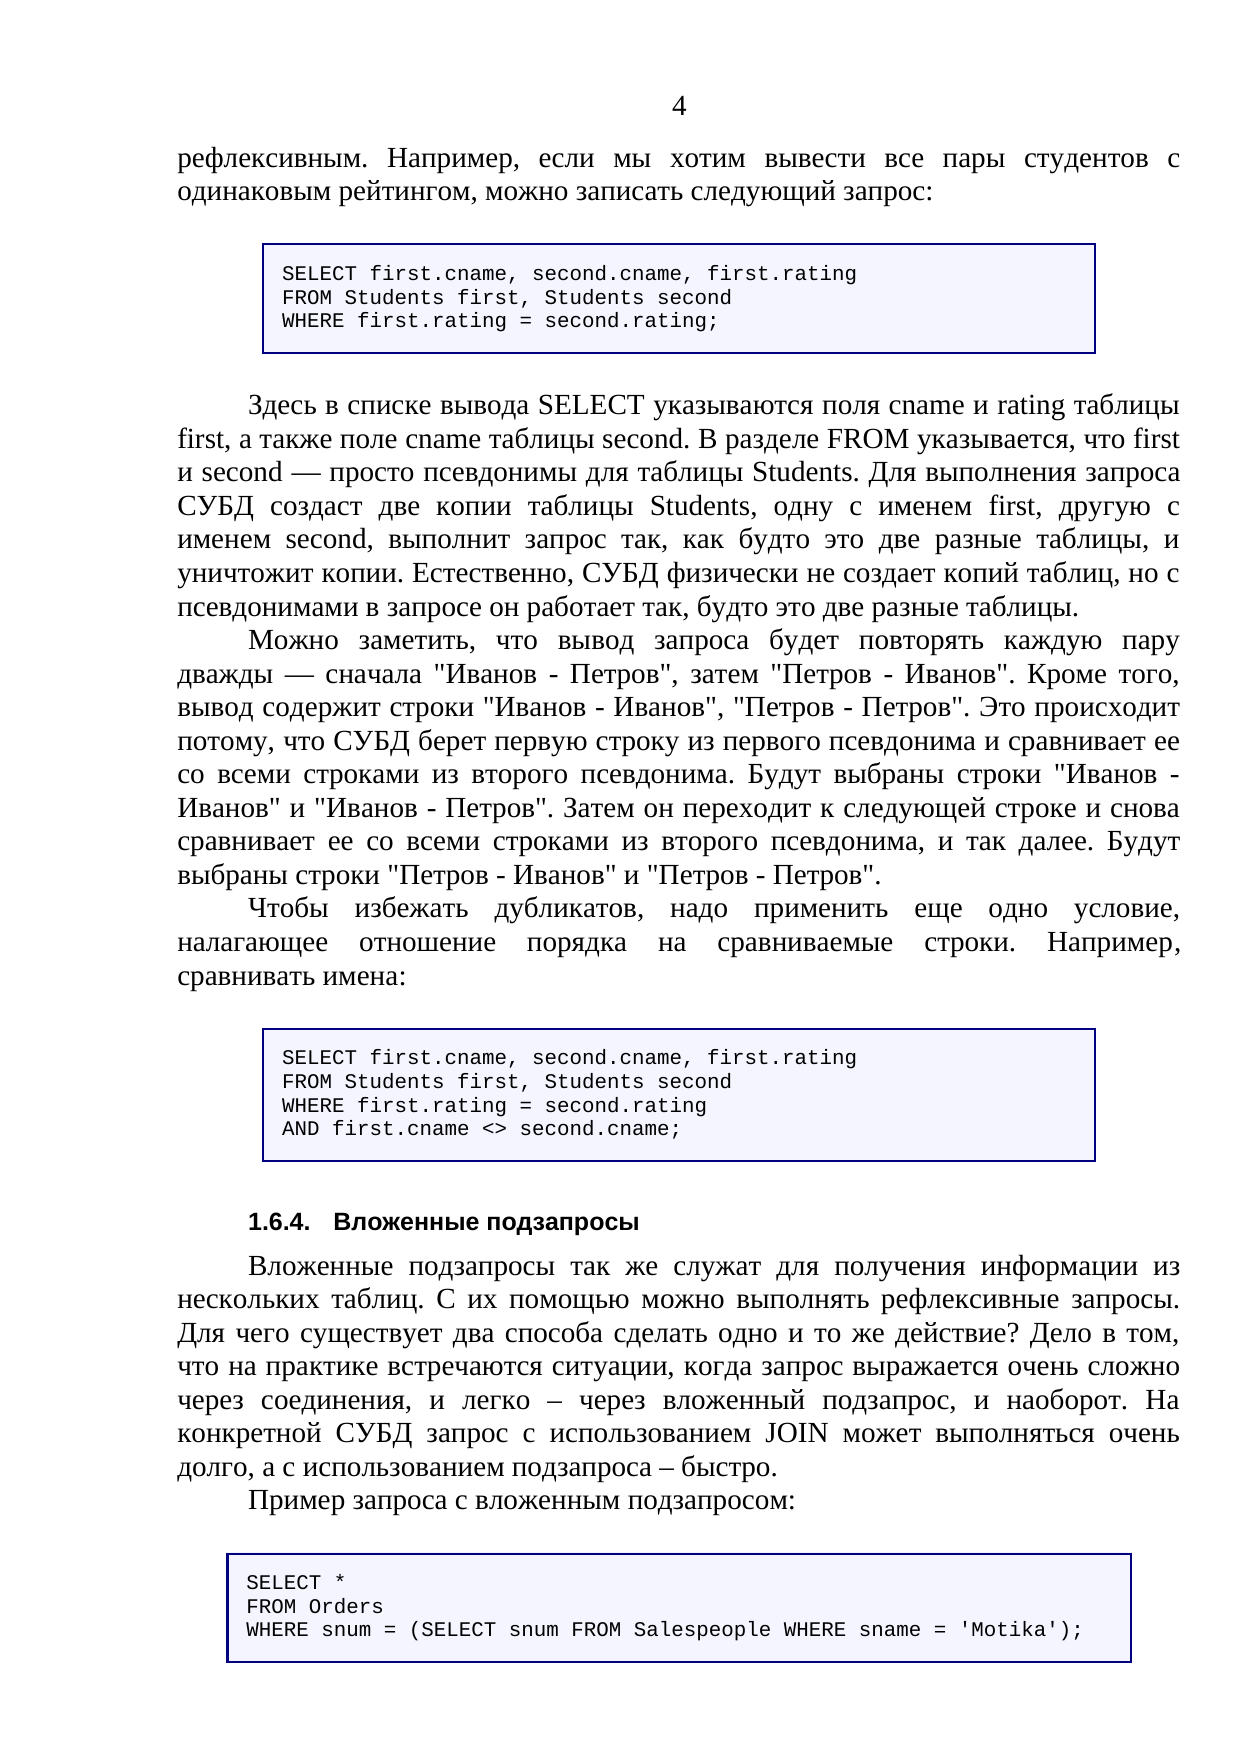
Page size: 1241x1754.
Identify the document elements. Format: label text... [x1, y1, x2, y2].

text Здесь в списке вывода SELECT указываются поля cname и rating таблицы first, а также поле cname таблицы second. В разделе FROM указывается, что first и second — просто псевдонимы для таблицы Students. Для выполнения запроса СУБД создаст две копии таблицы Students, одну с именем first, другую с именем second, выполнит запрос так, как будто это две разные таблицы, и уничтожит копии. Естественно, СУБД физически не создает копий таблиц, но с псевдонимами в запросе он работает так, будто это две разные таблицы. [177, 387, 1181, 622]
text Чтобы избежать дубликатов, надо применить еще одно условие, налагающее отношение порядка на сравниваемые строки. Например, сравнивать имена: [177, 891, 1181, 991]
text AND first.cname <> second.cname; [282, 1118, 1077, 1142]
text WHERE first.rating = second.rating; [282, 310, 1077, 334]
text Пример запроса с вложенным подзапросом: [177, 1482, 1181, 1516]
text рефлексивным. Например, если мы хотим вывести все пары студентов с одинаковым рейтингом, можно записать следующий запрос: [177, 140, 1181, 207]
text Вложенные подзапросы так же служат для получения информации из нескольких таблиц. С их помощью можно выполнять рефлексивные запросы. Для чего существует два способа сделать одно и то же действие? Дело в том, что на практике встречаются ситуации, когда запрос выражается очень сложно через соединения, и легко – через вложенный подзапрос, и наоборот. На конкретной СУБД запрос с использованием JOIN может выполняться очень долго, а с использованием подзапроса – быстро. [177, 1248, 1181, 1482]
text FROM Students first, Students second [282, 1071, 1077, 1095]
text WHERE first.rating = second.rating [282, 1095, 1077, 1118]
text WHERE snum = (SELECT snum FROM Salespeople WHERE sname = 'Motika'); [246, 1619, 1112, 1643]
text SELECT first.cname, second.cname, first.rating [282, 263, 1077, 287]
text FROM Students first, Students second [282, 287, 1077, 310]
text FROM Orders [246, 1596, 1112, 1619]
text SELECT first.cname, second.cname, first.rating [282, 1047, 1077, 1071]
text Можно заметить, что вывод запроса будет повторять каждую пару дважды — сначала "Иванов - Петров", затем "Петров - Иванов". Кроме того, вывод содержит строки "Иванов - Иванов", "Петров - Петров". Это происходит потому, что СУБД берет первую строку из первого псевдонима и сравнивает ее со всеми строками из второго псевдонима. Будут выбраны строки "Иванов - Иванов" и "Иванов - Петров". Затем он переходит к следующей строке и снова сравнивает ее со всеми строками из второго псевдонима, и так далее. Будут выбраны строки "Петров - Иванов" и "Петров - Петров". [177, 622, 1181, 891]
subtitle Вложенные подзапросы [177, 1207, 1181, 1236]
text SELECT * [246, 1572, 1112, 1596]
